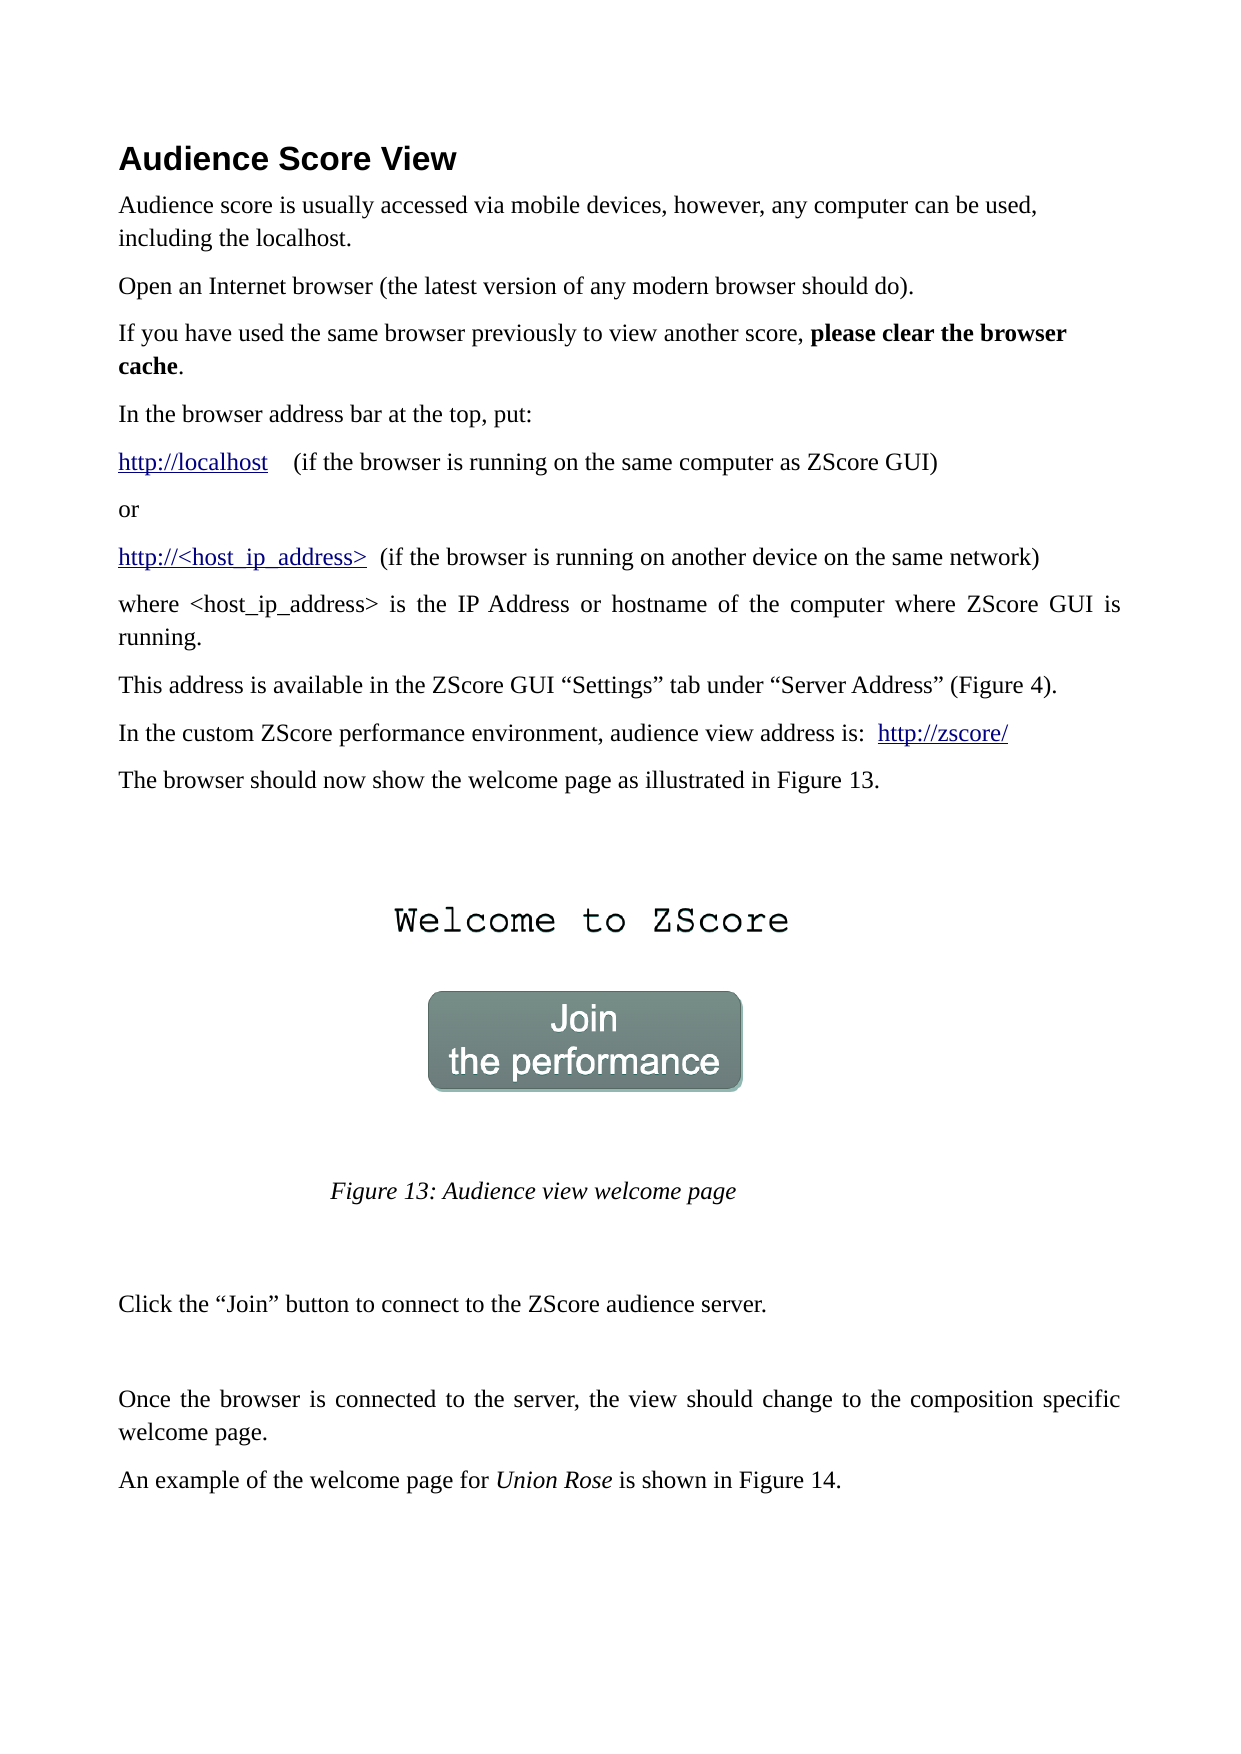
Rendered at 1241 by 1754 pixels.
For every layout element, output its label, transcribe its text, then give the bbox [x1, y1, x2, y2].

text http://<host_ip_address> (if the browser is running on another device on the same network) [118, 542, 1122, 571]
text where <host_ip_address> is the IP Address or hostname of the computer where ZScore GUI is running. [118, 589, 1122, 651]
text An example of the welcome page for Union Rose is shown in Figure 14. [118, 1465, 1122, 1493]
text http://localhost (if the browser is running on the same computer as ZScore GUI) [118, 447, 1122, 475]
text In the custom ZScore performance environment, audience view address is: http://zscore/ [118, 718, 1122, 746]
text Figure 13: Audience view welcome page [330, 1176, 846, 1204]
text Click the “Join” button to connect to the ZScore audience server. [118, 1289, 1122, 1318]
text Once the browser is connected to the server, the view should change to the composition specific welcome page. [118, 1384, 1122, 1446]
subtitle Audience Score View [118, 139, 1122, 178]
text The browser should now show the welcome page as illustrated in Figure 13. [118, 765, 1122, 794]
picture [330, 852, 846, 1176]
text In the browser address bar at the top, put: [118, 399, 1122, 428]
text Audience score is usually accessed via mobile devices, however, any computer can be used, including the localhost. [118, 190, 1122, 252]
text If you have used the same browser previously to view another score, please clear the browser cache. [118, 318, 1122, 380]
text or [118, 494, 1122, 523]
text Open an Internet browser (the latest version of any modern browser should do). [118, 271, 1122, 299]
text This address is available in the ZScore GUI “Settings” tab under “Server Address” (Figure 4). [118, 670, 1122, 699]
